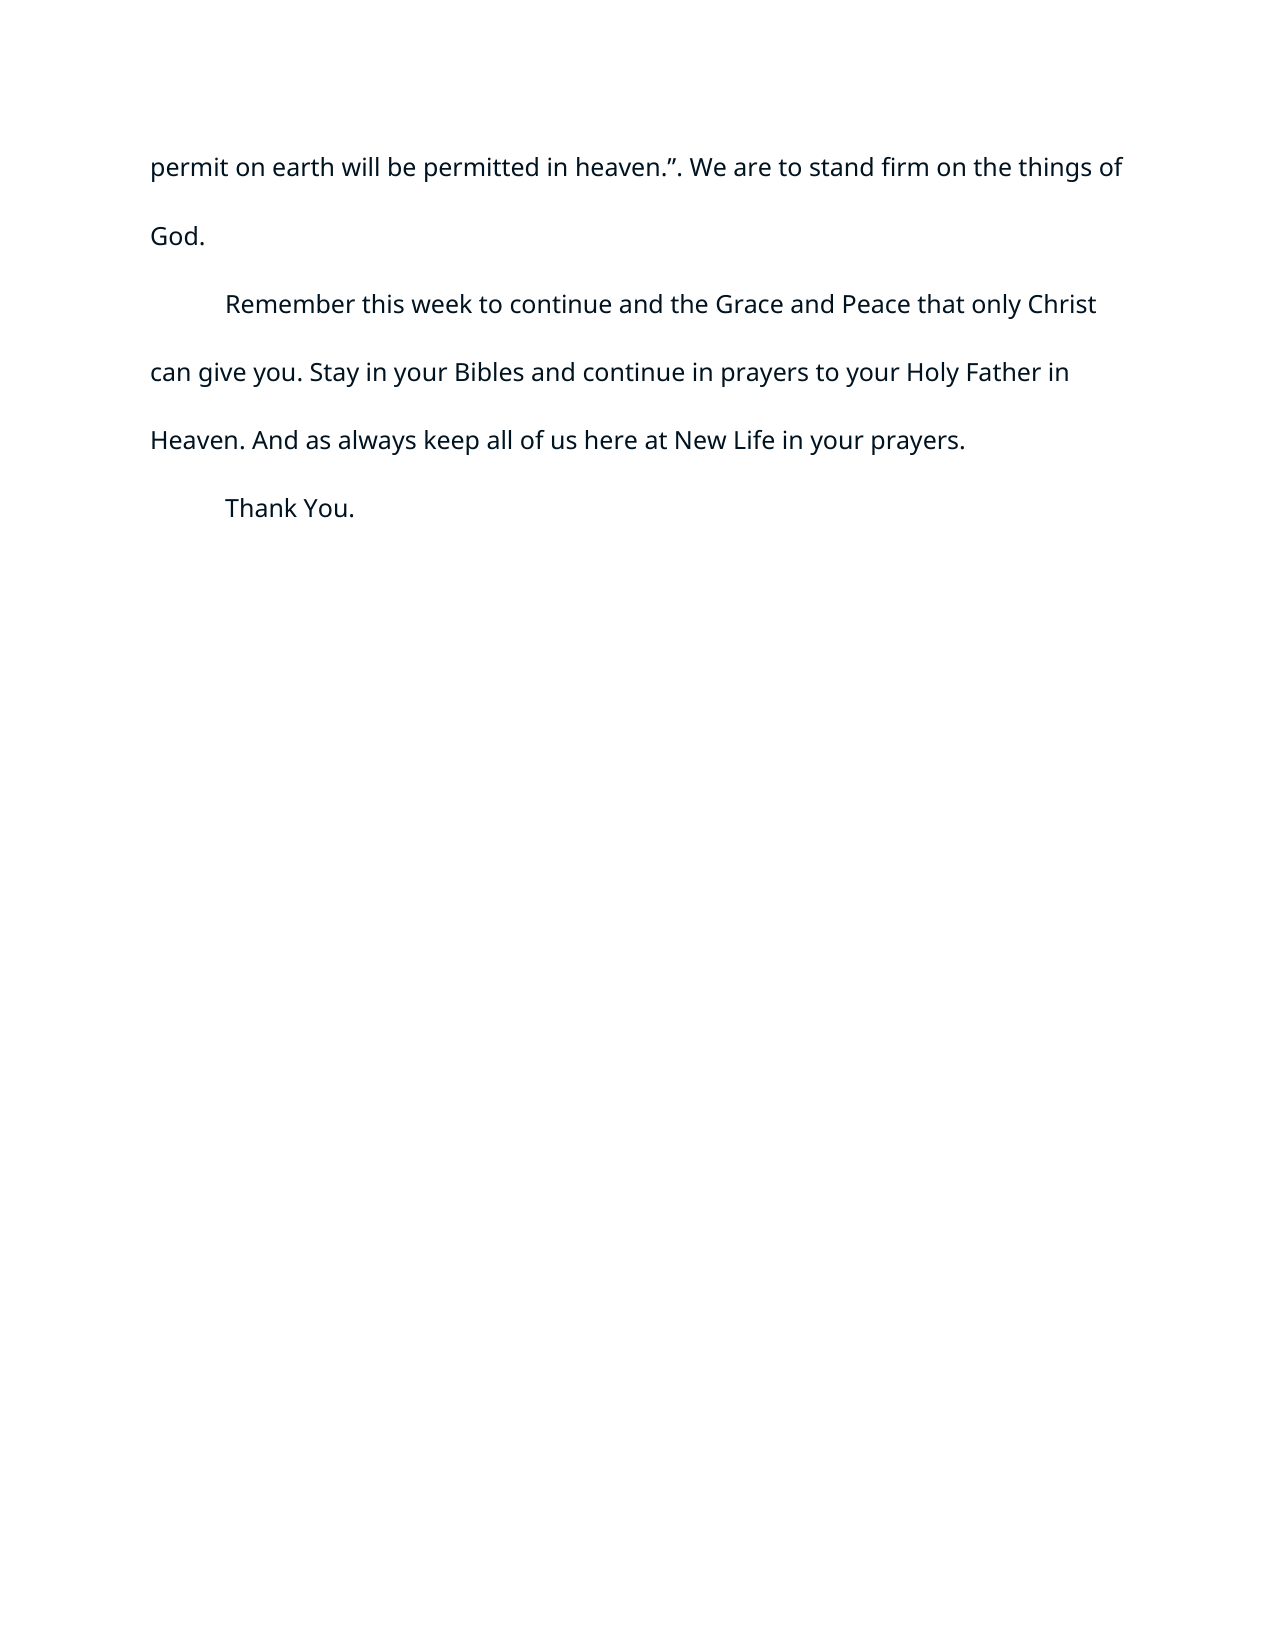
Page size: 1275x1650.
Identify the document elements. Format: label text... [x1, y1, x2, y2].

text Thank You. [150, 491, 1125, 525]
text Remember this week to continue and the Grace and Peace that only Christ can give you. Stay in your Bibles and continue in prayers to your Holy Father in Heaven. And as always keep all of us here at New Life in your prayers. [150, 286, 1125, 457]
text permit on earth will be permitted in heaven.”. We are to stand firm on the things of God. [150, 150, 1125, 252]
